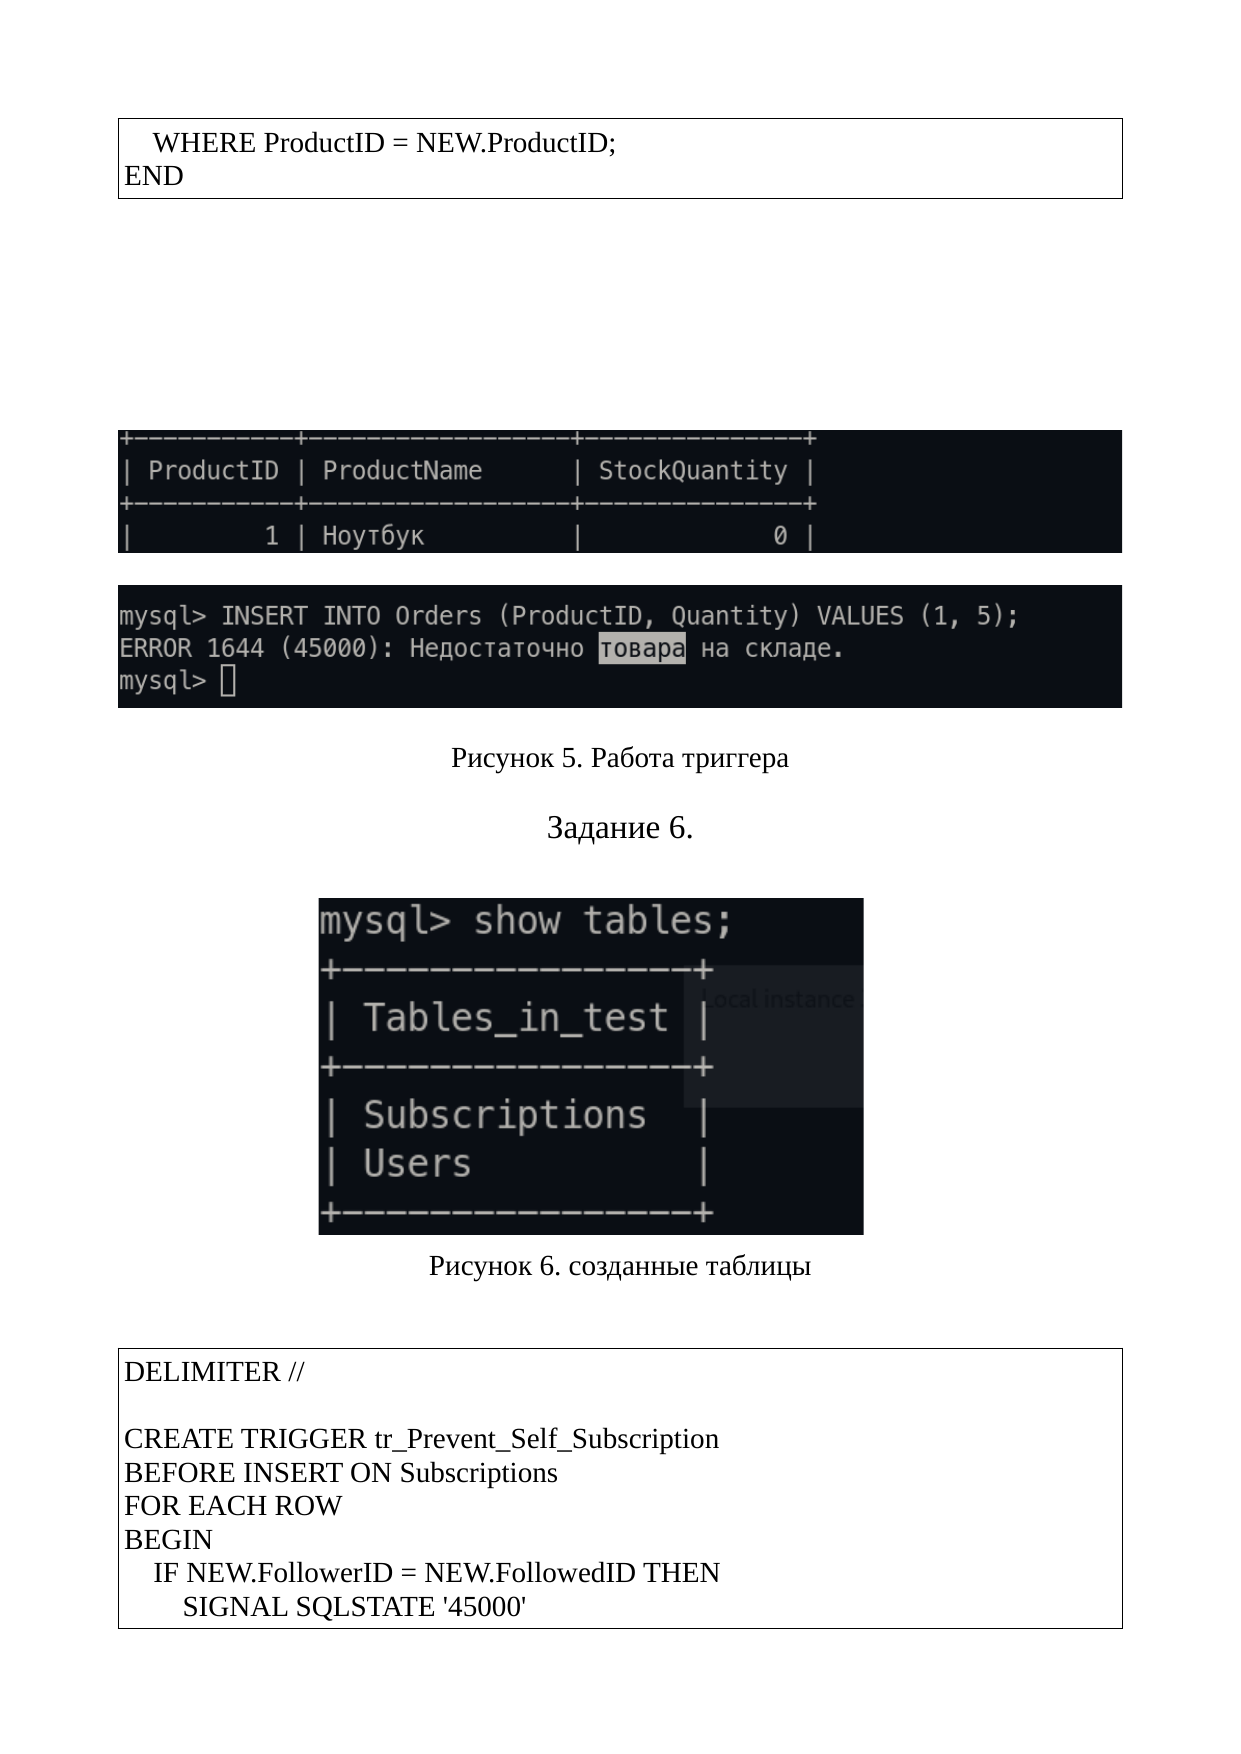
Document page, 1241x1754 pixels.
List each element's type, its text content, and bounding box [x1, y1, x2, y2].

text Задание 6. [118, 808, 1122, 846]
picture [118, 430, 1123, 553]
picture [318, 898, 864, 1235]
picture [118, 585, 1123, 708]
text Рисунок 6. созданные таблицы [118, 1248, 1122, 1281]
text Рисунок 5. Работа триггера [118, 741, 1122, 774]
table_header WHERE ProductID = NEW.ProductID; END [119, 119, 1122, 198]
table_header DELIMITER // CREATE TRIGGER tr_Prevent_Self_Subscription BEFORE INSERT ON Subscriptions FOR EACH ROW BEGIN IF NEW.FollowerID = NEW.FollowedID THEN SIGNAL SQLSTATE '45000' [119, 1349, 1122, 1628]
